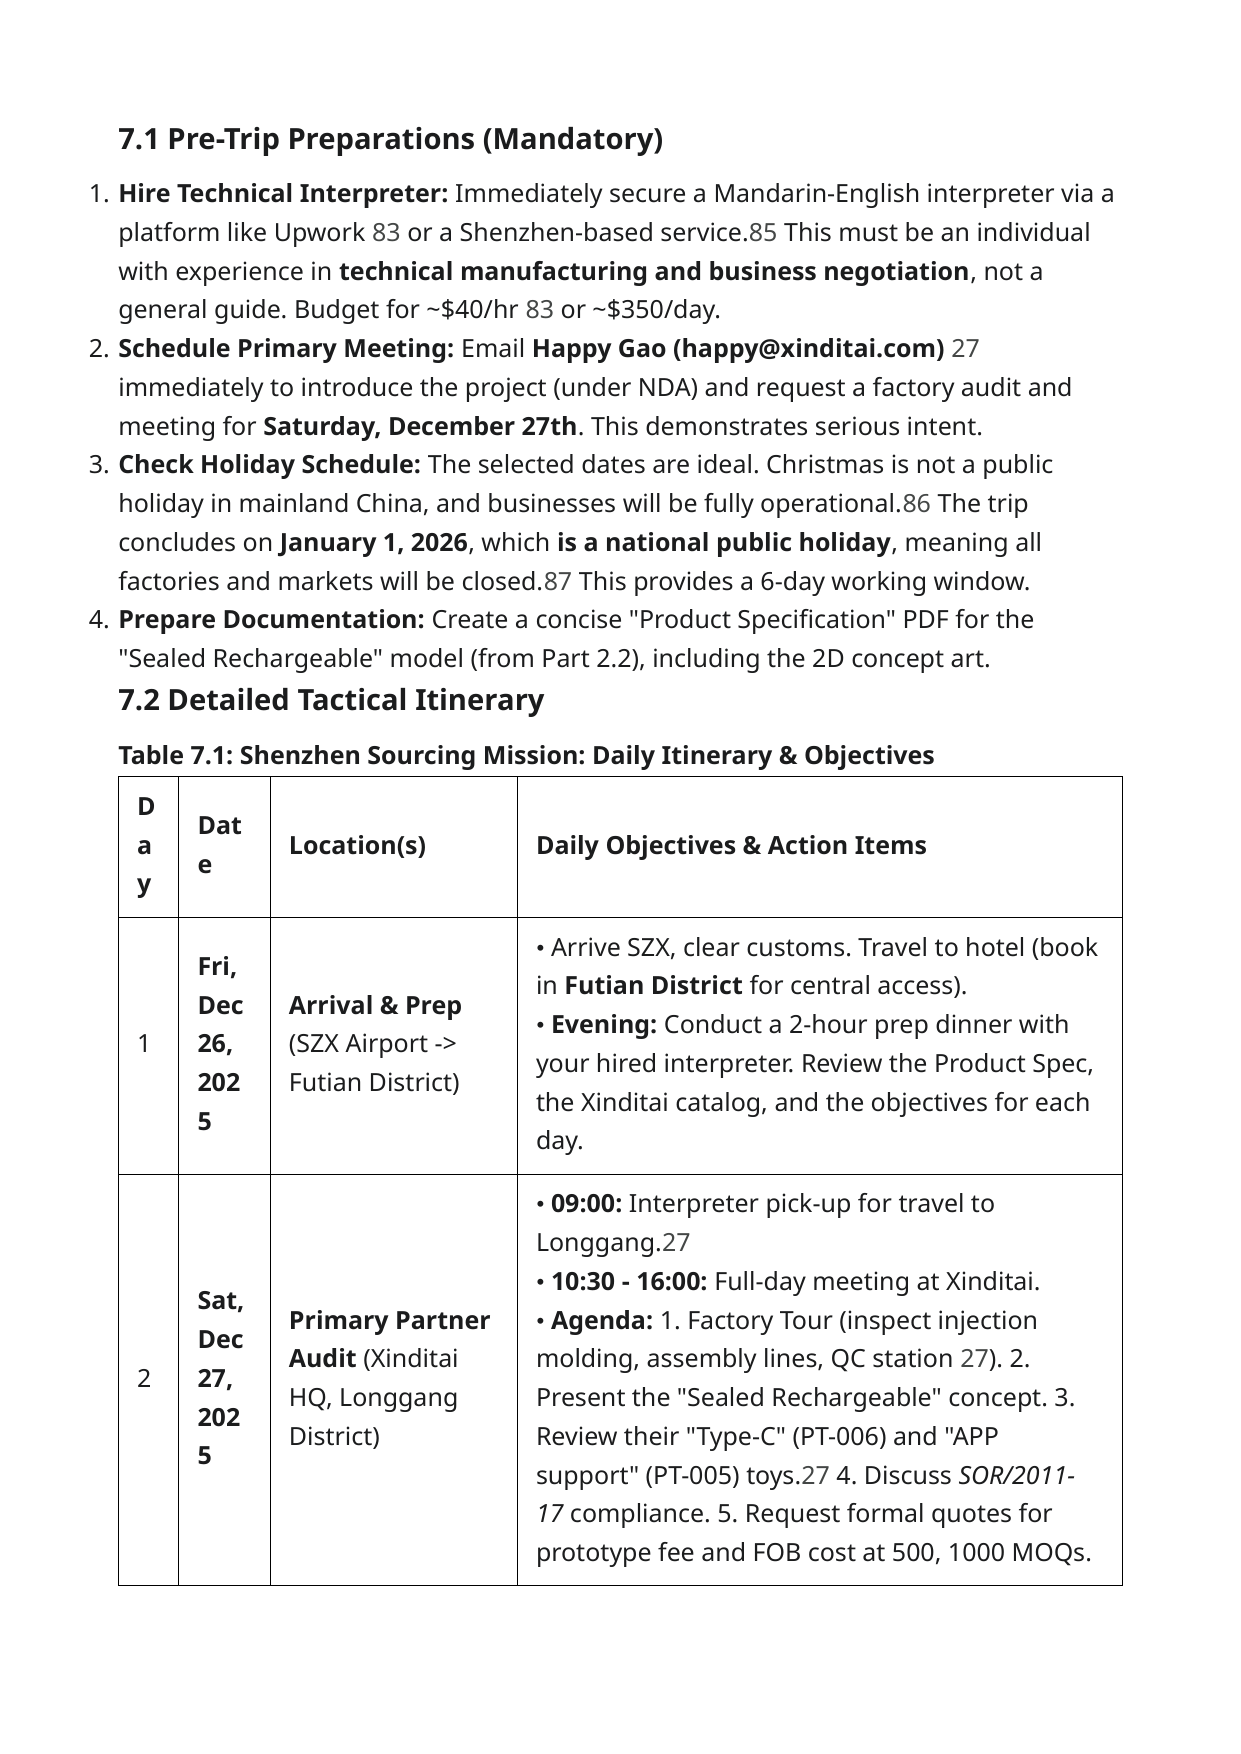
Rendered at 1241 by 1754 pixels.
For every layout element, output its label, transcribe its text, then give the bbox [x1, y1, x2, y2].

table_header Daily Objectives & Action Items [518, 777, 1122, 917]
subtitle 7.2 Detailed Tactical Itinerary [118, 679, 1122, 719]
table_cell • Arrive SZX, clear customs. Travel to hotel (book in Futian District for central access). • Evening: Conduct a 2-hour prep dinner with your hired interpreter. Review the Product Spec, the Xinditai catalog, and the objectives for each day. [518, 918, 1122, 1173]
list Check Holiday Schedule: The selected dates are ideal. Christmas is not a public holiday in mainland China, and businesses will be fully operational.86 The trip concludes on January 1, 2026, which is a national public holiday, meaning all factories and markets will be closed.87 This provides a 6-day working window. [118, 447, 1122, 597]
list Schedule Primary Meeting: Email Happy Gao (happy@xinditai.com) 27 immediately to introduce the project (under NDA) and request a factory audit and meeting for Saturday, December 27th. This demonstrates serious intent. [118, 331, 1122, 442]
list Prepare Documentation: Create a concise "Product Specification" PDF for the "Sealed Rechargeable" model (from Part 2.2), including the 2D concept art. [118, 602, 1122, 675]
table_cell Arrival & Prep (SZX Airport -> Futian District) [271, 918, 517, 1173]
list Hire Technical Interpreter: Immediately secure a Mandarin-English interpreter via a platform like Upwork 83 or a Shenzhen-based service.85 This must be an individual with experience in technical manufacturing and business negotiation, not a general guide. Budget for ~$40/hr 83 or ~$350/day. [118, 176, 1122, 326]
table_cell Fri, Dec 26, 2025 [179, 918, 270, 1173]
table_cell 1 [119, 918, 178, 1173]
table_cell • 09:00: Interpreter pick-up for travel to Longgang.27 • 10:30 - 16:00: Full-day meeting at Xinditai. • Agenda: 1. Factory Tour (inspect injection molding, assembly lines, QC station 27). 2. Present the "Sealed Rechargeable" concept. 3. Review their "Type-C" (PT-006) and "APP support" (PT-005) toys.27 4. Discuss SOR/2011-17 compliance. 5. Request formal quotes for prototype fee and FOB cost at 500, 1000 MOQs. [518, 1175, 1122, 1585]
table_cell 2 [119, 1175, 178, 1585]
table_cell Sat, Dec 27, 2025 [179, 1175, 270, 1585]
table_cell Primary Partner Audit (Xinditai HQ, Longgang District) [271, 1175, 517, 1585]
text Table 7.1: Shenzhen Sourcing Mission: Daily Itinerary & Objectives [118, 737, 1122, 771]
subtitle 7.1 Pre-Trip Preparations (Mandatory) [118, 118, 1122, 158]
table_header Date [179, 777, 270, 917]
table_header Location(s) [271, 777, 517, 917]
table_header Day [119, 777, 178, 917]
